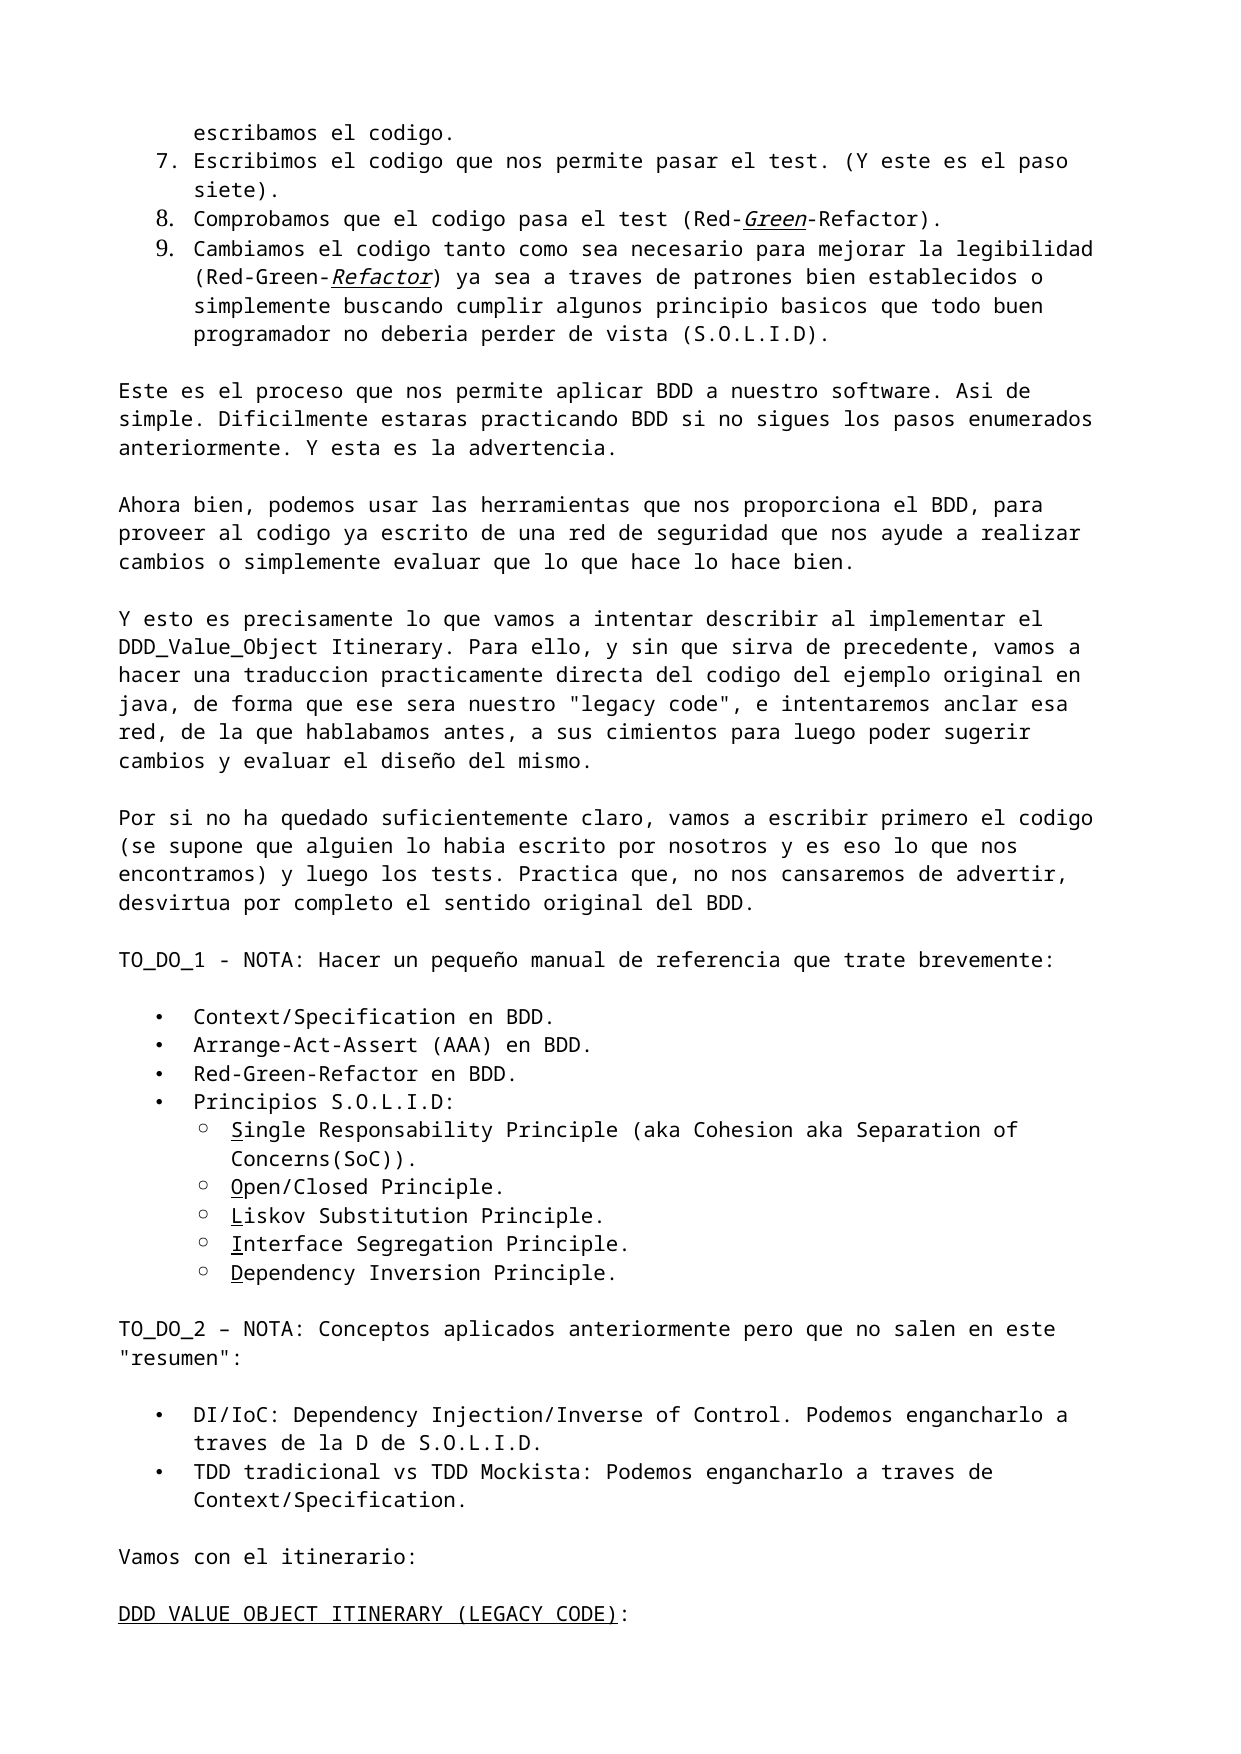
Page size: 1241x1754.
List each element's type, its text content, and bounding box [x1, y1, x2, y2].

list Principios S.O.L.I.D: [156, 1087, 1122, 1116]
text Por si no ha quedado suficientemente claro, vamos a escribir primero el codigo (se supone que alguien lo habia escrito por nosotros y es eso lo que nos encontramos) y luego los tests. Practica que, no nos cansaremos de advertir, desvirtua por completo el sentido original del BDD. [118, 803, 1122, 916]
list Comprobamos que el codigo pasa el test (Red-Green-Refactor). [156, 203, 1122, 233]
list Liskov Substitution Principle. [193, 1201, 1122, 1229]
text DDD VALUE OBJECT ITINERARY (LEGACY CODE): [118, 1599, 1122, 1627]
list Context/Specification en BDD. [156, 1002, 1122, 1030]
text Este es el proceso que nos permite aplicar BDD a nuestro software. Asi de simple. Dificilmente estaras practicando BDD si no sigues los pasos enumerados anteriormente. Y esta es la advertencia. [118, 376, 1122, 461]
list Open/Closed Principle. [193, 1172, 1122, 1201]
list Cambiamos el codigo tanto como sea necesario para mejorar la legibilidad (Red-Green-Refactor) ya sea a traves de patrones bien establecidos o simplemente buscando cumplir algunos principio basicos que todo buen programador no deberia perder de vista (S.O.L.I.D). [156, 233, 1122, 348]
text Ahora bien, podemos usar las herramientas que nos proporciona el BDD, para proveer al codigo ya escrito de una red de seguridad que nos ayude a realizar cambios o simplemente evaluar que lo que hace lo hace bien. [118, 490, 1122, 575]
list DI/IoC: Dependency Injection/Inverse of Control. Podemos engancharlo a traves de la D de S.O.L.I.D. [156, 1400, 1122, 1457]
text Y esto es precisamente lo que vamos a intentar describir al implementar el DDD_Value_Object Itinerary. Para ello, y sin que sirva de precedente, vamos a hacer una traduccion practicamente directa del codigo del ejemplo original en java, de forma que ese sera nuestro "legacy code", e intentaremos anclar esa red, de la que hablabamos antes, a sus cimientos para luego poder sugerir cambios y evaluar el diseño del mismo. [118, 604, 1122, 774]
list Single Responsability Principle (aka Cohesion aka Separation of Concerns(SoC)). [193, 1116, 1122, 1172]
text TO_DO_1 - NOTA: Hacer un pequeño manual de referencia que trate brevemente: [118, 945, 1122, 973]
list escribamos el codigo. [156, 118, 1122, 147]
list TDD tradicional vs TDD Mockista: Podemos engancharlo a traves de Context/Specification. [156, 1457, 1122, 1514]
text Vamos con el itinerario: [118, 1542, 1122, 1571]
list Escribimos el codigo que nos permite pasar el test. (Y este es el paso siete). [156, 147, 1122, 203]
list Red-Green-Refactor en BDD. [156, 1059, 1122, 1087]
list Dependency Inversion Principle. [193, 1258, 1122, 1286]
text TO_DO_2 – NOTA: Conceptos aplicados anteriormente pero que no salen en este "resumen": [118, 1314, 1122, 1371]
list Interface Segregation Principle. [193, 1229, 1122, 1258]
list Arrange-Act-Assert (AAA) en BDD. [156, 1030, 1122, 1059]
